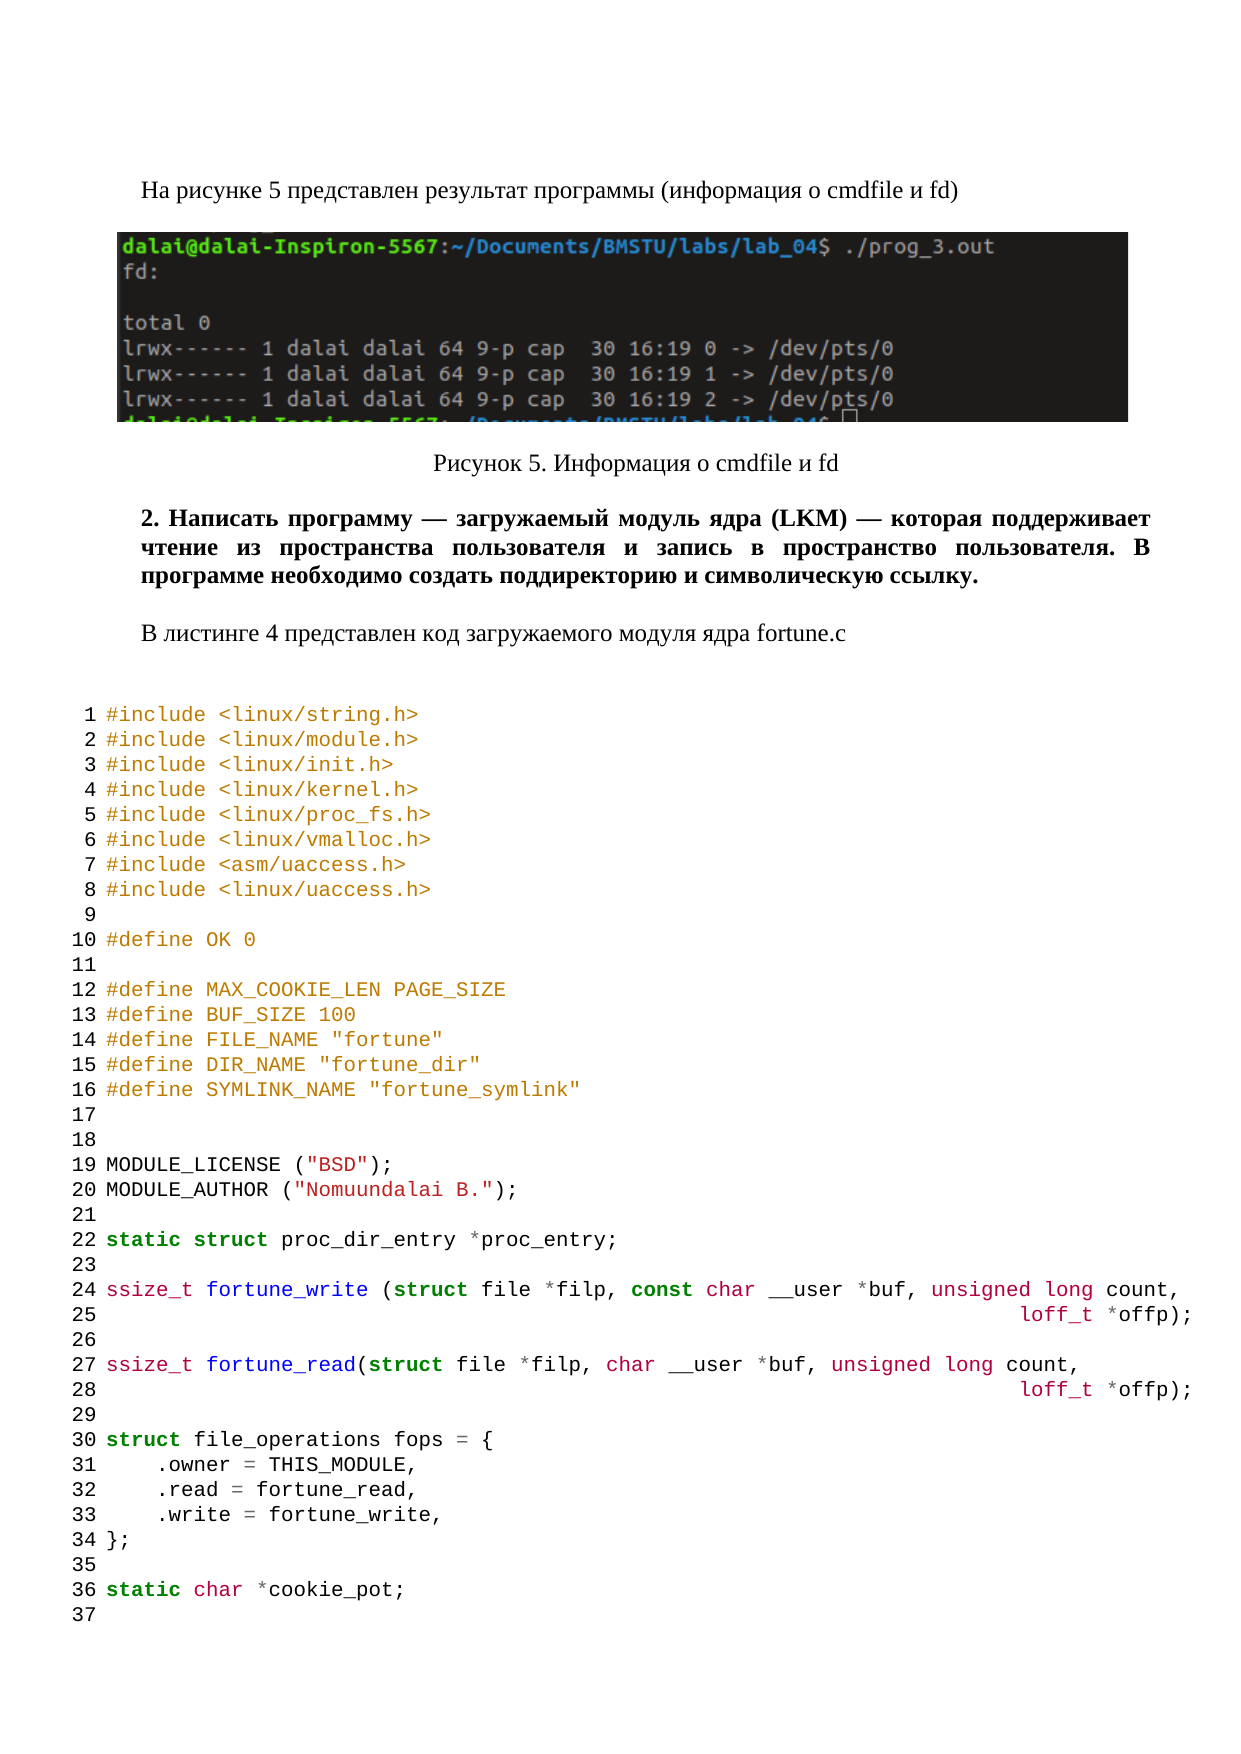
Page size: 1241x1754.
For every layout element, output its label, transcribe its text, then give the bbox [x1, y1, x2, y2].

text На рисунке 5 представлен результат программы (информация о cmdfile и fd) [141, 176, 1152, 204]
table_header 1 2 3 4 5 6 7 8 9 10 11 12 13 14 15 16 17 18 19 20 21 22 23 24 25 26 27 28 29 30 31 32 33 34 35 36 37 [56, 699, 103, 1630]
text 2. Написать программу — загружаемый модуль ядра (LKM) — которая поддерживает чтение из пространства пользователя и запись в пространство пользователя. В программе необходимо создать поддиректорию и символическую ссылку. [141, 503, 1152, 589]
text Рисунок 5. Информация о cmdfile и fd [141, 448, 1152, 477]
picture [117, 232, 1129, 422]
text В листинге 4 представлен код загружаемого модуля ядра fortune.c [141, 618, 1152, 647]
table_header #include <linux/string.h> #include <linux/module.h> #include <linux/init.h> #include <linux/kernel.h> #include <linux/proc_fs.h> #include <linux/vmalloc.h> #include <asm/uaccess.h> #include <linux/uaccess.h> #define OK 0 #define MAX_COOKIE_LEN PAGE_SIZE #define BUF_SIZE 100 #define FILE_NAME "fortune" #define DIR_NAME "fortune_dir" #define SYMLINK_NAME "fortune_symlink" MODULE_LICENSE ("BSD"); MODULE_AUTHOR ("Nomuundalai B."); static struct proc_dir_entry *proc_entry; ssize_t fortune_write (struct file *filp, const char __user *buf, unsigned long count, loff_t *offp); ssize_t fortune_read(struct file *filp, char __user *buf, unsigned long count, loff_t *offp); struct file_operations fops = { .owner = THIS_MODULE, .read = fortune_read, .write = fortune_write, }; static char *cookie_pot; [103, 699, 1240, 1630]
